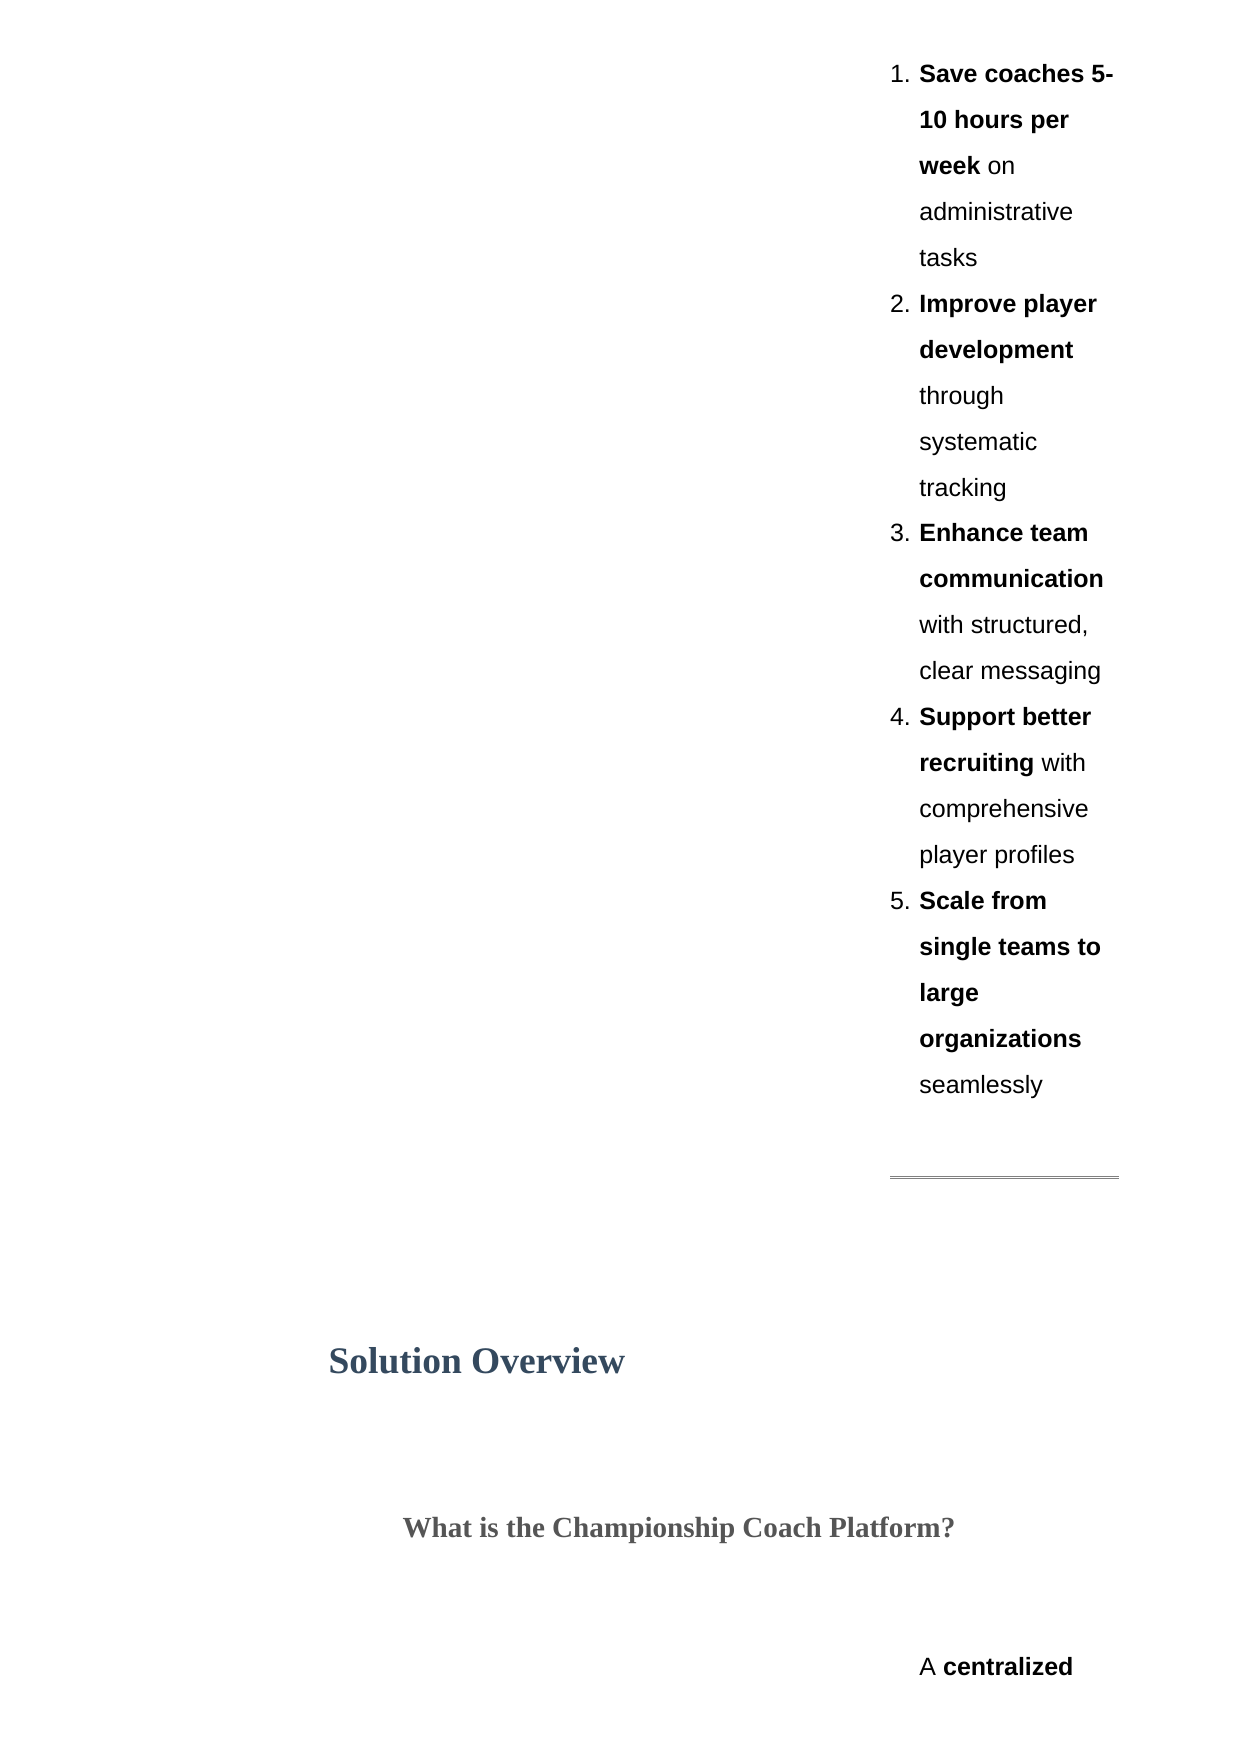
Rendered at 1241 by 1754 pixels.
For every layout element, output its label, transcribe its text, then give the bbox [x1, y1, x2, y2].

list A centralized [890, 1652, 1119, 1680]
list Save coaches 5-10 hours per week on administrative tasks [890, 59, 1119, 272]
list Scale from single teams to large organizations seamlessly [890, 886, 1119, 1098]
list Improve player development through systematic tracking [890, 289, 1119, 501]
list Enhance team communication with structured, clear messaging [890, 518, 1119, 685]
list Support better recruiting with comprehensive player profiles [890, 702, 1119, 869]
subtitle Solution Overview [299, 1338, 1119, 1382]
subtitle What is the Championship Coach Platform? [373, 1510, 1119, 1543]
